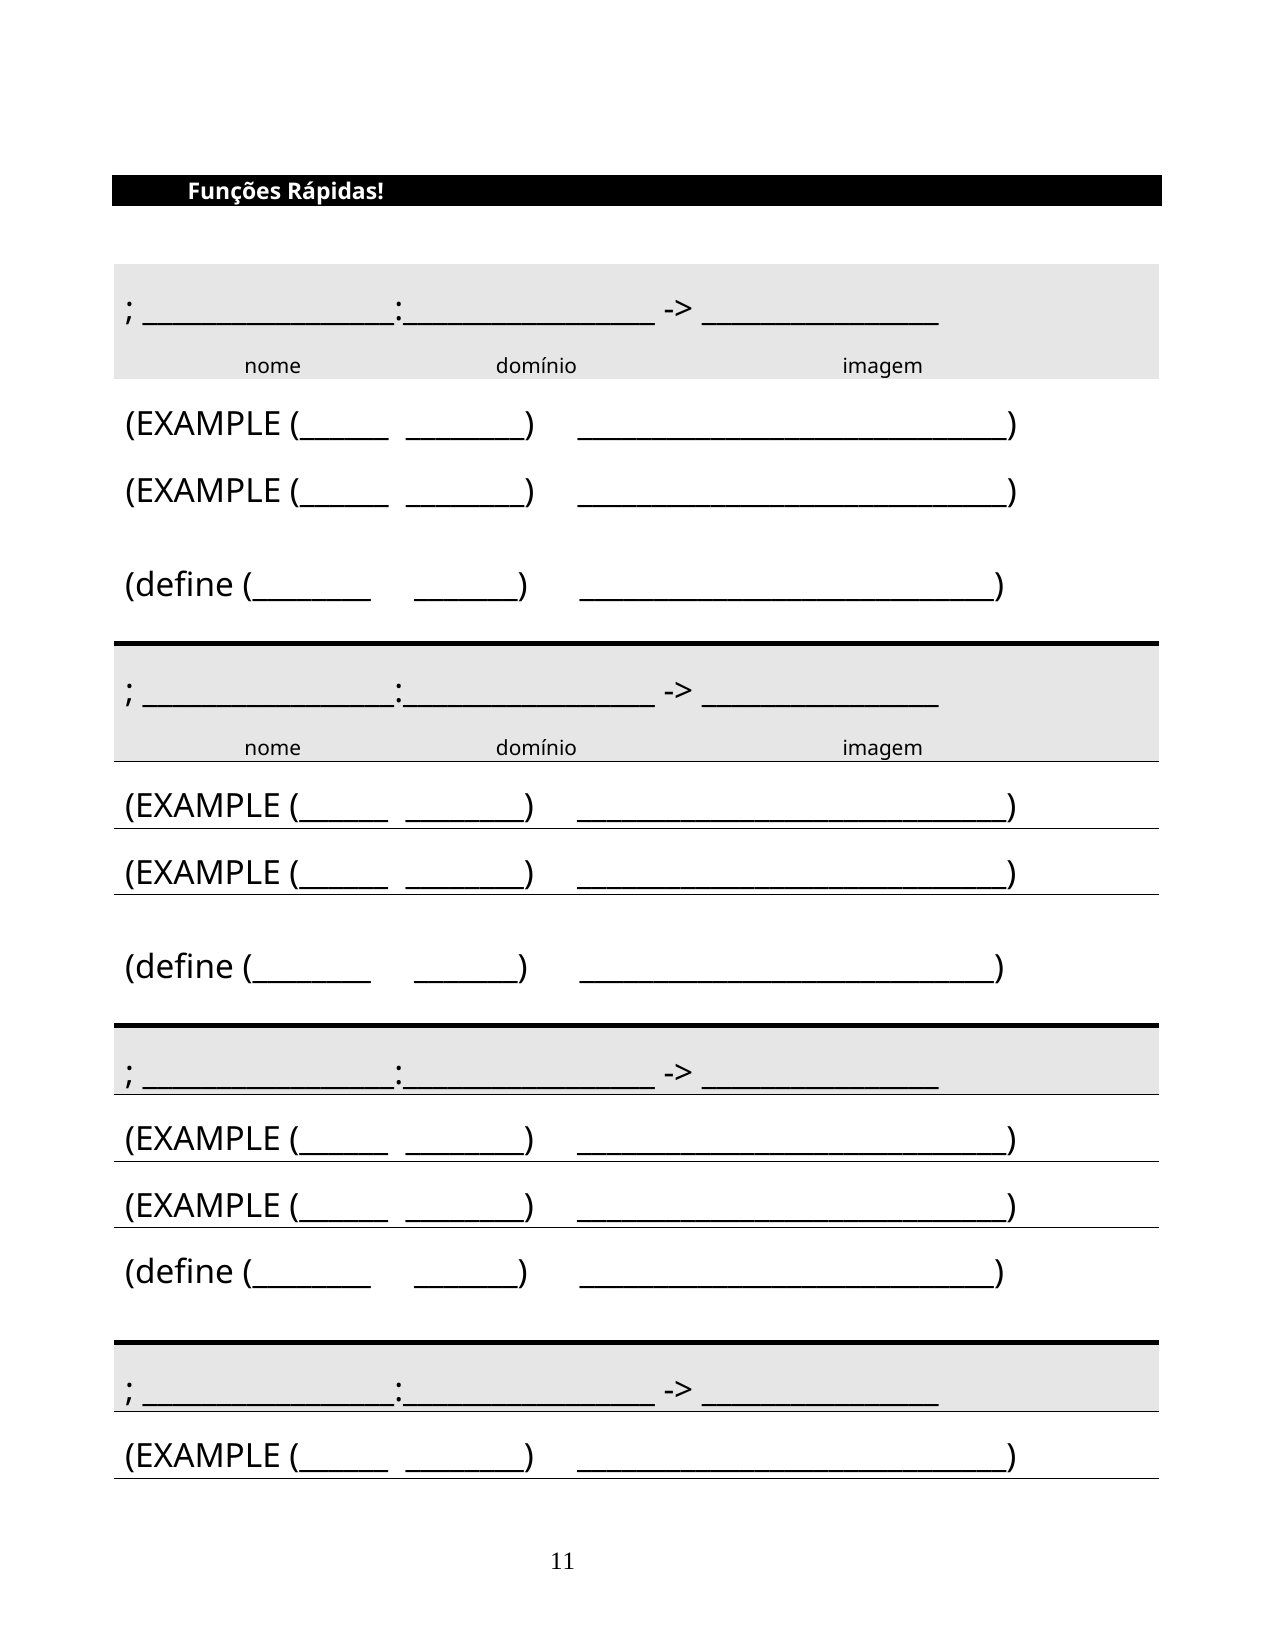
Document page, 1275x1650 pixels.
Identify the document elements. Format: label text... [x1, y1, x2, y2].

table_header ; _________________:_________________ -> ________________ nome domínio imagem [114, 264, 1159, 379]
table_cell (EXAMPLE (______ ________) _____________________________) [114, 1095, 1159, 1161]
table_cell (EXAMPLE (______ ________) _____________________________) [114, 1412, 1159, 1477]
table_cell (EXAMPLE (______ ________) _____________________________) [114, 379, 1159, 446]
table_cell ; _________________:_________________ -> ________________ [114, 1345, 1159, 1411]
subtitle Funções Rápidas! [112, 175, 1162, 206]
table_cell (define (________ _______) ____________________________) [114, 512, 1159, 641]
table_cell ; _________________:_________________ -> ________________ nome domínio imagem [114, 646, 1159, 761]
table_cell (EXAMPLE (______ ________) _____________________________) [114, 762, 1159, 828]
table_cell (define (________ _______) ____________________________) [114, 895, 1159, 1023]
table_cell (define (________ _______) ____________________________) [114, 1228, 1159, 1340]
table_cell (EXAMPLE (______ ________) _____________________________) [114, 446, 1159, 512]
table_cell (EXAMPLE (______ ________) _____________________________) [114, 829, 1159, 894]
table_cell ; _________________:_________________ -> ________________ [114, 1028, 1159, 1094]
table_cell (EXAMPLE (______ ________) _____________________________) [114, 1162, 1159, 1227]
